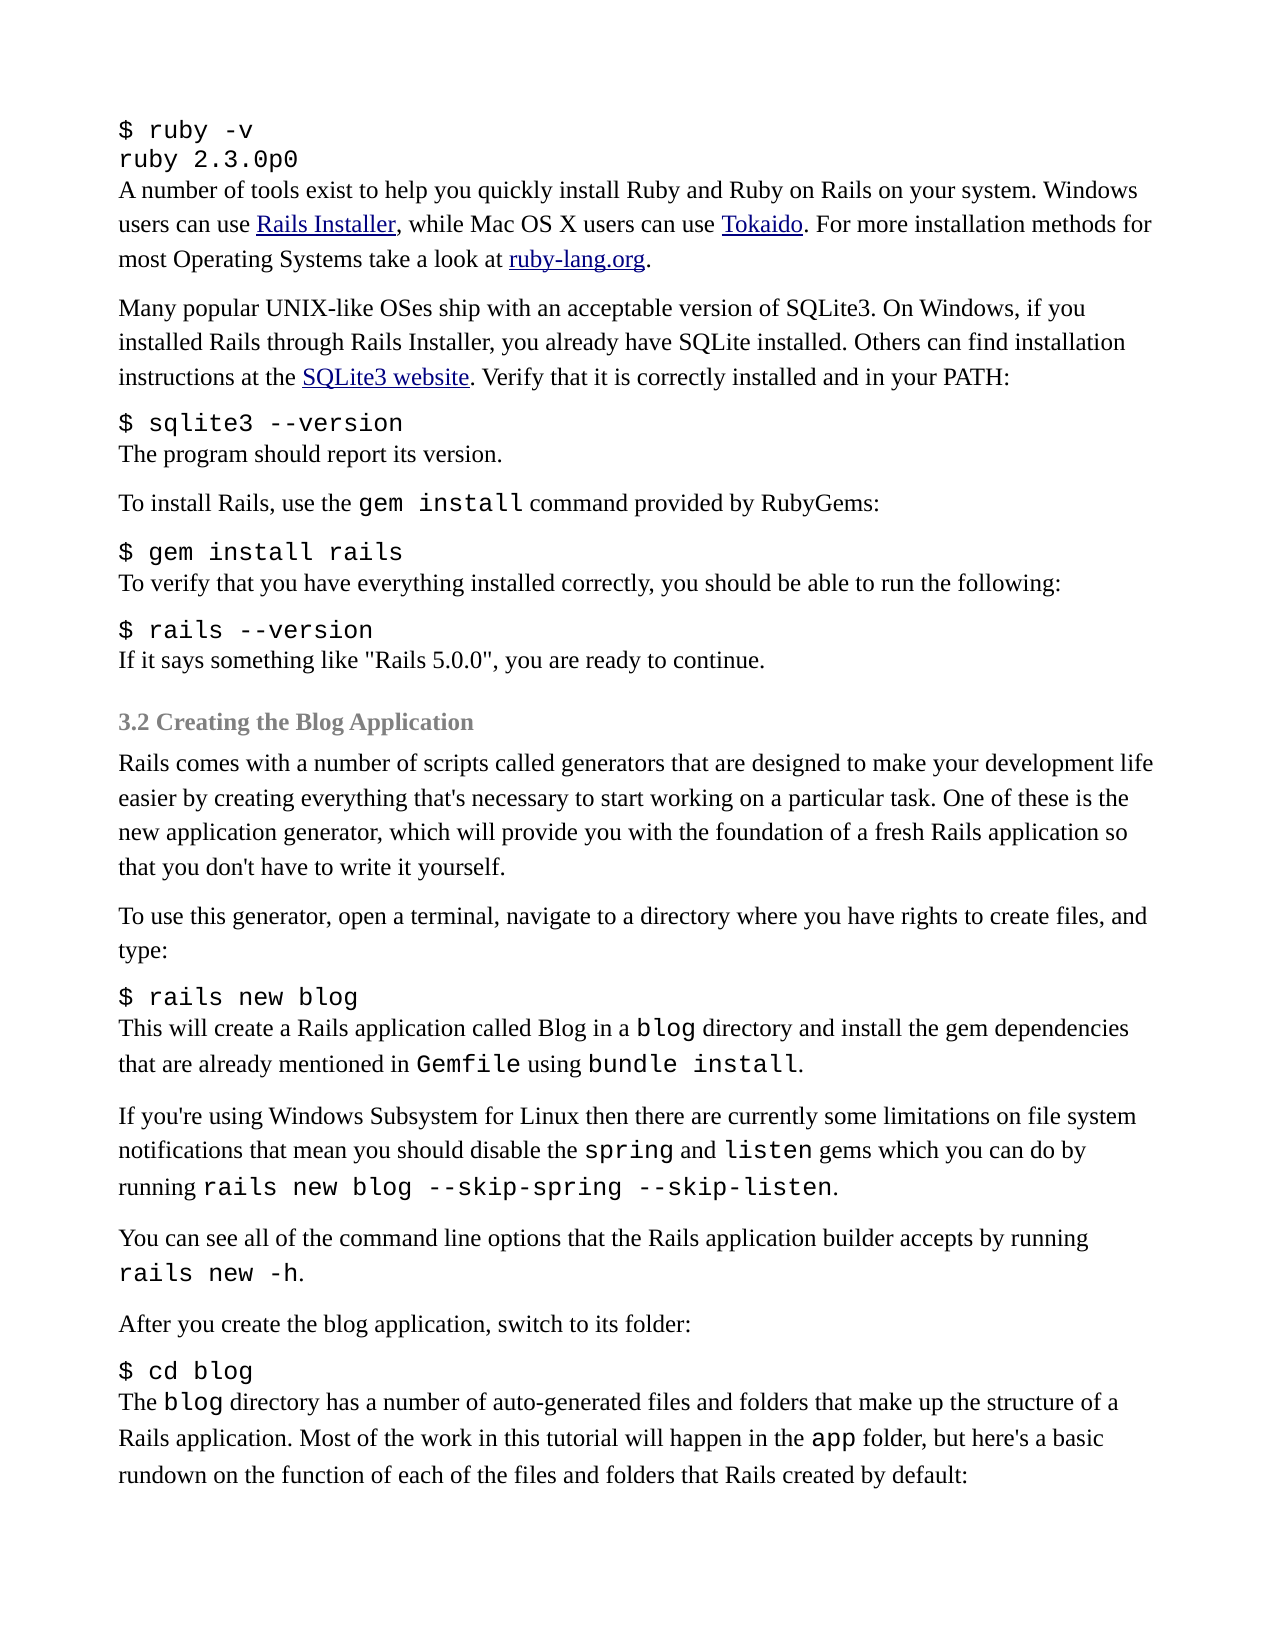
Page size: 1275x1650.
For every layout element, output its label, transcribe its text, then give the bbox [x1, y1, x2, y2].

table_header $ sqlite3 --version [118, 411, 407, 439]
table_header $ ruby -v ruby 2.3.0p0 [118, 118, 302, 175]
text Many popular UNIX-like OSes ship with an acceptable version of SQLite3. On Windows, if you installed Rails through Rails Installer, you already have SQLite installed. Others can find installation instructions at the SQLite3 website. Verify that it is correctly installed and in your PATH: [118, 293, 1157, 391]
text If it says something like "Rails 5.0.0", you are ready to continue. [118, 646, 1157, 674]
table_header $ cd blog [118, 1359, 257, 1387]
text Rails comes with a number of scripts called generators that are designed to make your development life easier by creating everything that's necessary to start working on a particular task. One of these is the new application generator, which will provide you with the foundation of a fresh Rails application so that you don't have to write it yourself. [118, 748, 1157, 881]
text The program should report its version. [118, 439, 1157, 468]
text To verify that you have everything installed correctly, you should be able to run the following: [118, 568, 1157, 597]
table_header $ gem install rails [118, 540, 408, 568]
text A number of tools exist to help you quickly install Ruby and Ruby on Rails on your system. Windows users can use Rails Installer, while Mac OS X users can use Tokaido. For more installation methods for most Operating Systems take a look at ruby-lang.org. [118, 175, 1157, 272]
text If you're using Windows Subsystem for Linux then there are currently some limitations on file system notifications that mean you should disable the spring and listen gems which you can do by running rails new blog --skip-spring --skip-listen. [118, 1101, 1157, 1203]
text This will create a Rails application called Blog in a blog directory and install the gem dependencies that are already mentioned in Gemfile using bundle install. [118, 1013, 1157, 1080]
text To use this generator, open a terminal, navigate to a directory where you have rights to create files, and type: [118, 901, 1157, 964]
text You can see all of the command line options that the Rails application builder accepts by running rails new -h. [118, 1223, 1157, 1289]
subtitle 3.2 Creating the Blog Application [118, 707, 1157, 736]
text After you create the blog application, switch to its folder: [118, 1309, 1157, 1338]
table_header $ rails new blog [118, 984, 363, 1013]
text The blog directory has a number of auto-generated files and folders that make up the structure of a Rails application. Most of the work in this tutorial will happen in the app folder, but here's a basic rundown on the function of each of the files and folders that Rails created by default: [118, 1387, 1157, 1489]
table_header $ rails --version [118, 617, 377, 646]
text To install Rails, use the gem install command provided by RubyGems: [118, 488, 1157, 519]
